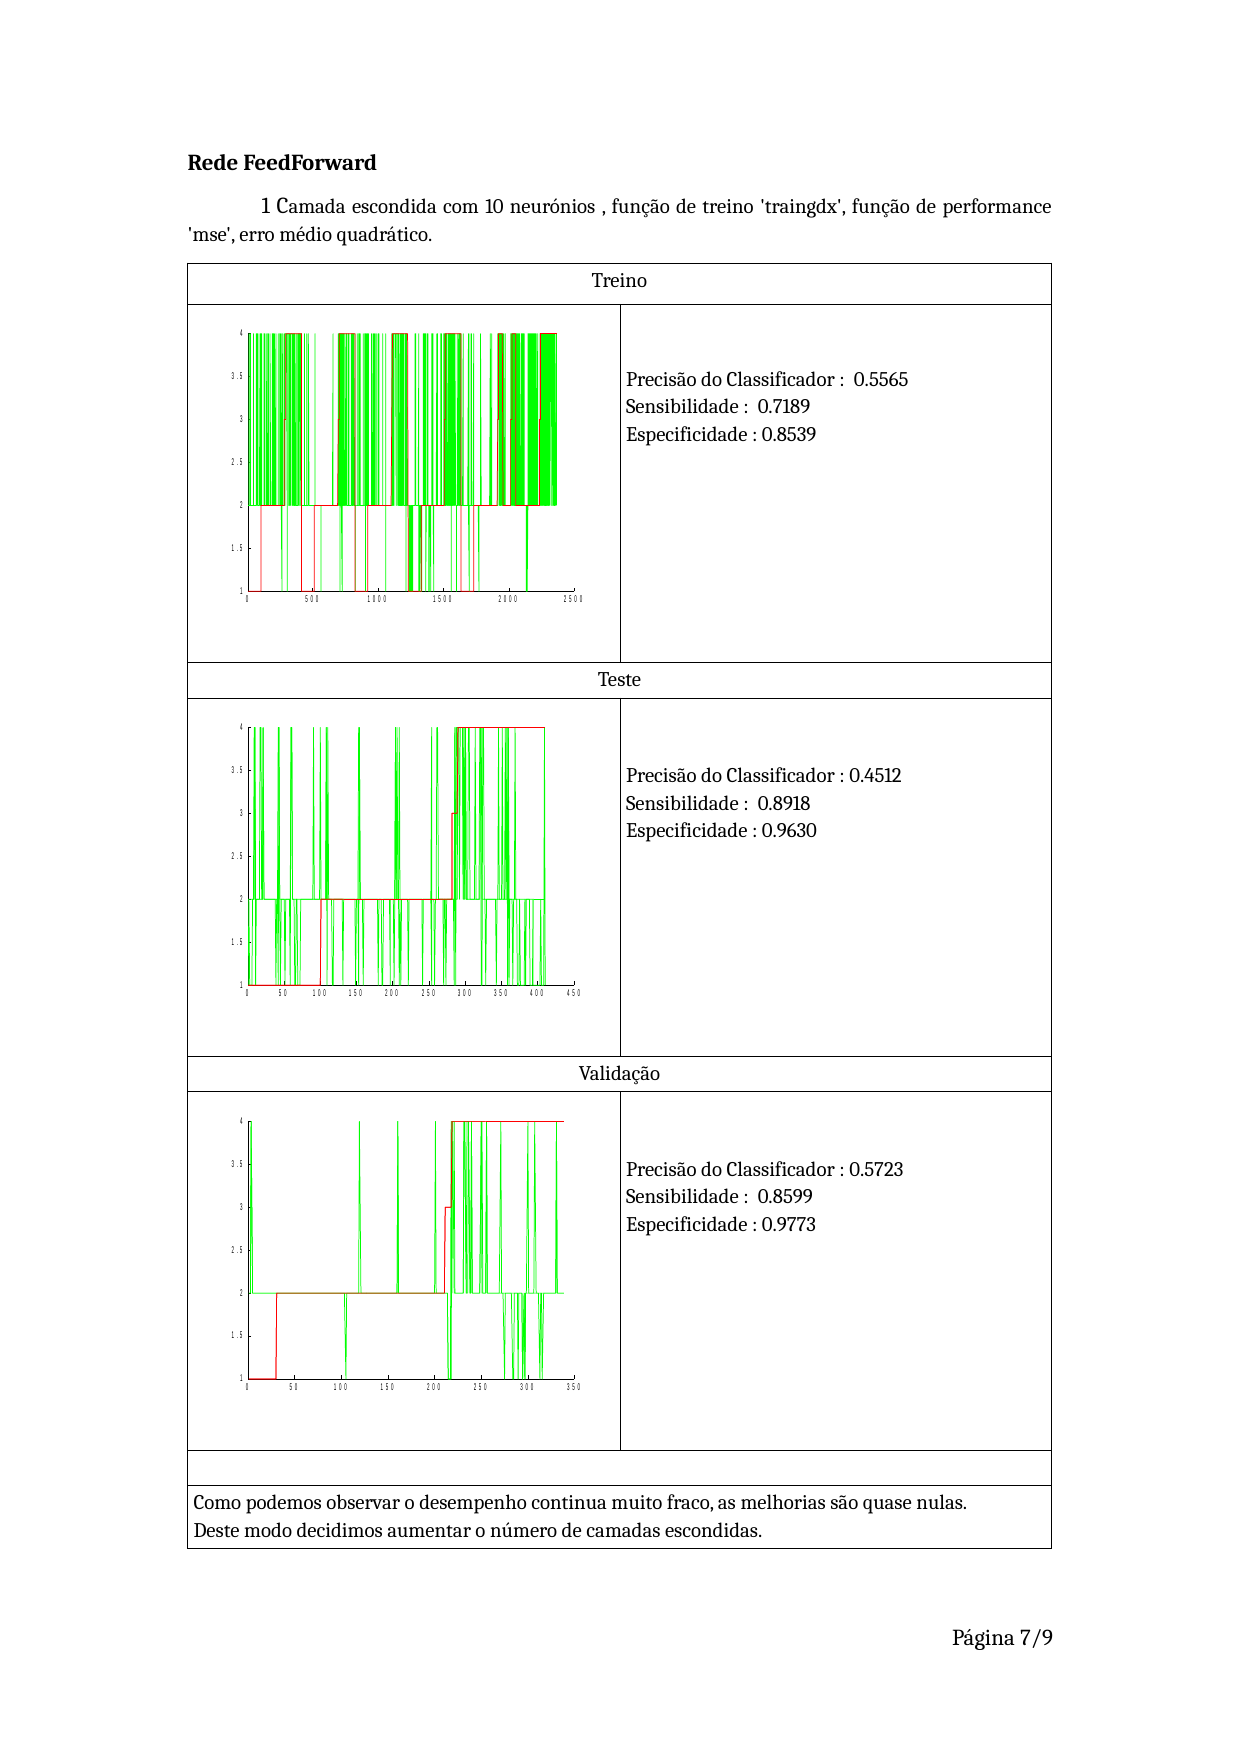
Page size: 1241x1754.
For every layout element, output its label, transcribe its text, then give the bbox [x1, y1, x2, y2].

text 1 Camada escondida com 10 neurónios , função de treino 'traingdx', função de performance 'mse', erro médio quadrático. [187, 193, 1053, 247]
table_cell Como podemos observar o desempenho continua muito fraco, as melhorias são quase nulas. Deste modo decidimos aumentar o número de camadas escondidas. [188, 1486, 1051, 1548]
text Rede FeedForward [187, 150, 1053, 176]
table_cell Precisão do Classificador : 0.5723 Sensibilidade : 0.8599 Especificidade : 0.9773 [621, 1092, 1051, 1450]
table_cell Teste [188, 663, 1051, 697]
table_cell Precisão do Classificador : 0.5565 Sensibilidade : 0.7189 Especificidade : 0.8539 [621, 305, 1051, 662]
table_cell [188, 1092, 620, 1450]
table_cell Precisão do Classificador : 0.4512 Sensibilidade : 0.8918 Especificidade : 0.9630 [621, 699, 1051, 1056]
table_cell Validação [188, 1057, 1051, 1091]
table_cell [188, 1451, 1051, 1485]
table_header Treino [188, 264, 1051, 304]
table_cell [188, 699, 620, 1056]
table_cell [188, 305, 620, 662]
